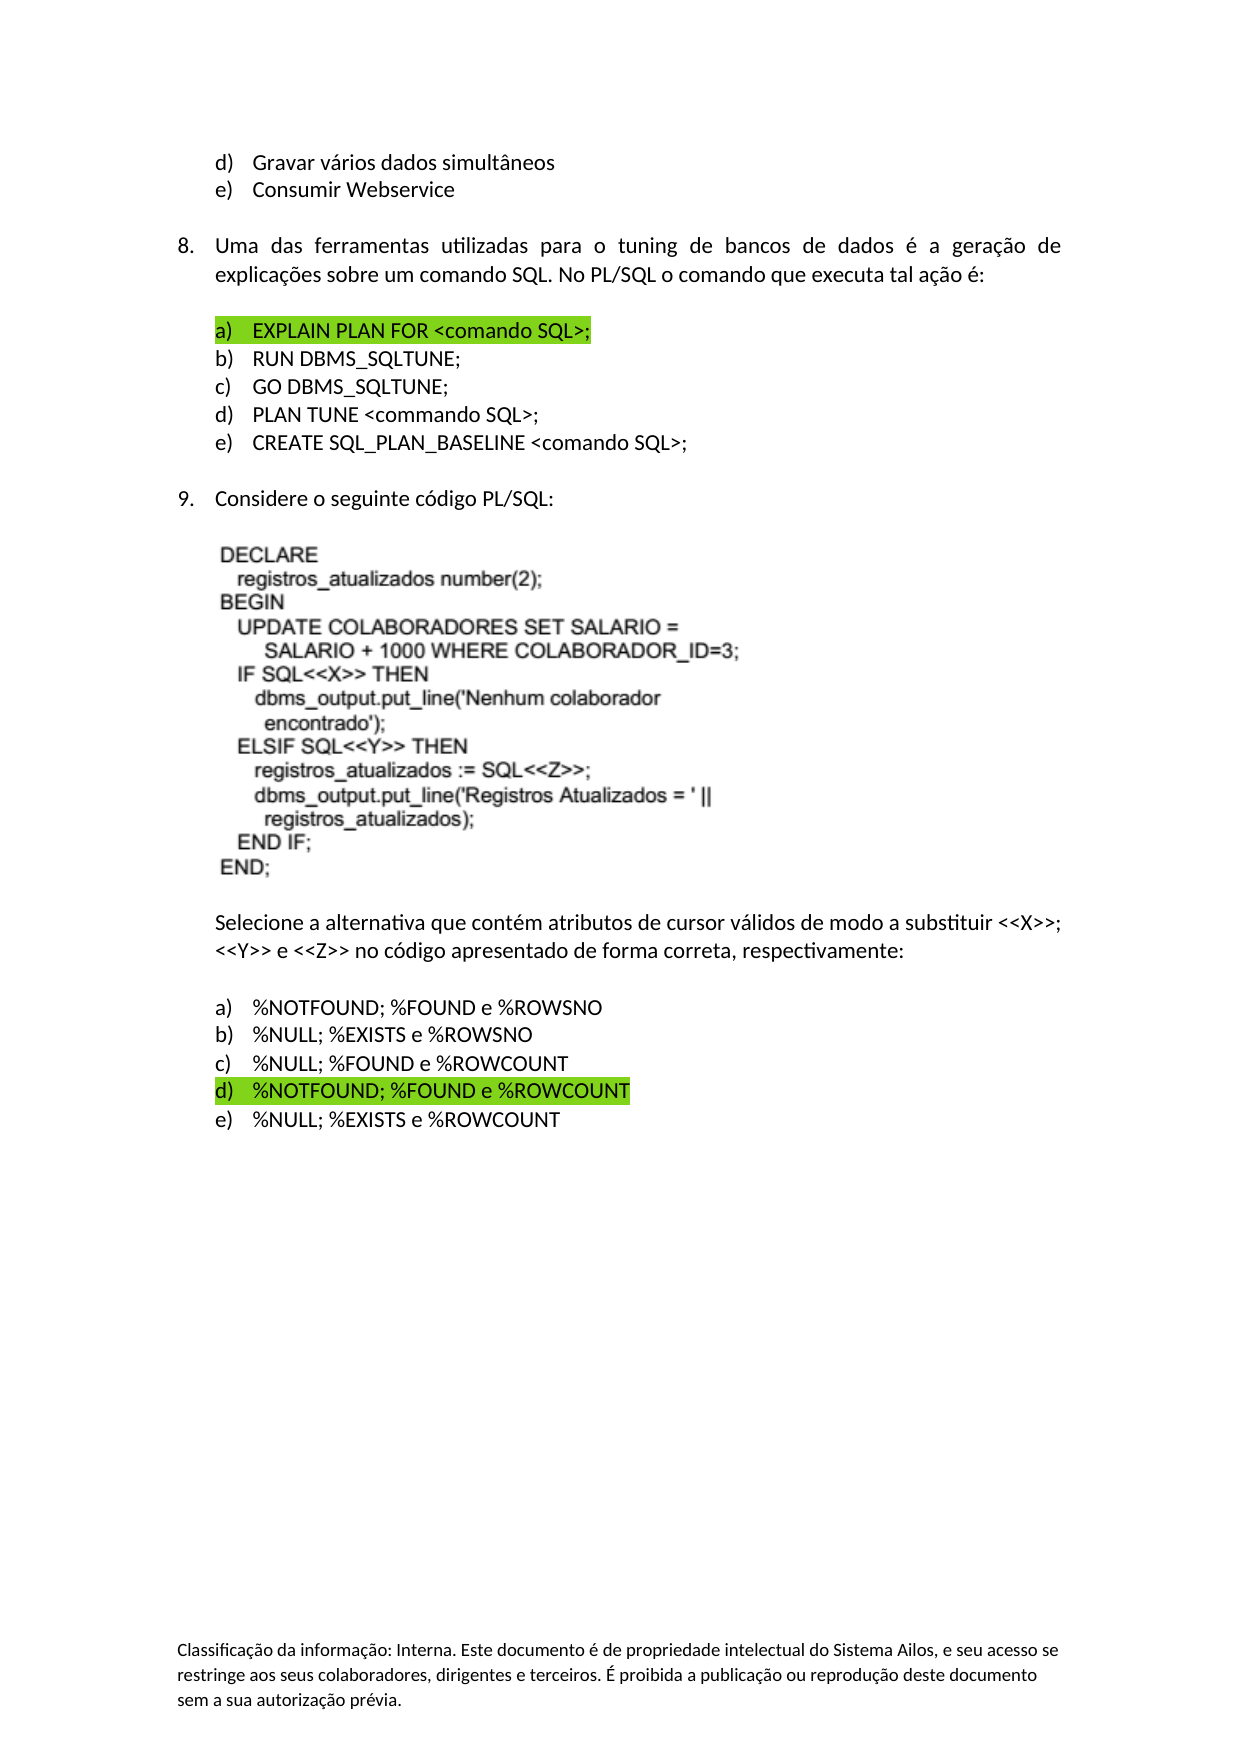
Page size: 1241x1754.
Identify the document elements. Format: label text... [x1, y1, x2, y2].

list RUN DBMS_SQLTUNE; [215, 344, 1063, 372]
list EXPLAIN PLAN FOR <comando SQL>; [215, 316, 1063, 344]
list Gravar vários dados simultâneos [215, 148, 1063, 176]
text Selecione a alternativa que contém atributos de cursor válidos de modo a substituir <<X>>; <<Y>> e <<Z>> no código apresentado de forma correta, respectivamente: [215, 908, 1063, 964]
list CREATE SQL_PLAN_BASELINE <comando SQL>; [215, 428, 1063, 456]
list Uma das ferramentas utilizadas para o tuning de bancos de dados é a geração de explicações sobre um comando SQL. No PL/SQL o comando que executa tal ação é: [177, 232, 1063, 288]
picture [214, 540, 749, 881]
list PLAN TUNE <commando SQL>; [215, 400, 1063, 428]
list %NULL; %EXISTS e %ROWCOUNT [215, 1105, 1063, 1133]
list %NOTFOUND; %FOUND e %ROWSNO [215, 993, 1063, 1021]
list %NOTFOUND; %FOUND e %ROWCOUNT [215, 1077, 1063, 1105]
list Considere o seguinte código PL/SQL: [177, 484, 1063, 512]
list %NULL; %EXISTS e %ROWSNO [215, 1021, 1063, 1049]
list %NULL; %FOUND e %ROWCOUNT [215, 1049, 1063, 1077]
list GO DBMS_SQLTUNE; [215, 372, 1063, 400]
list Consumir Webservice [215, 176, 1063, 204]
